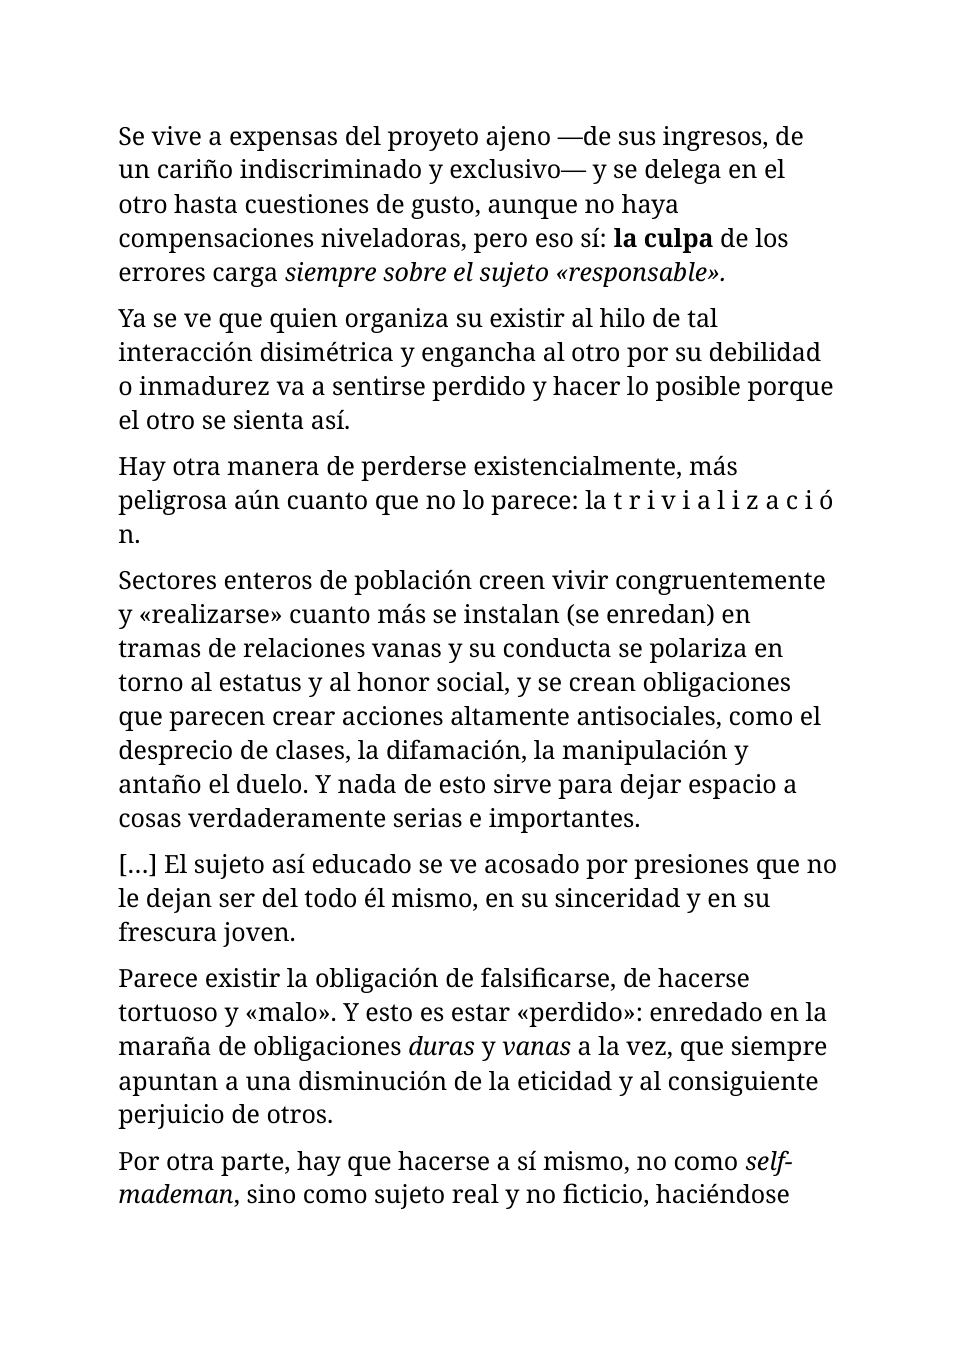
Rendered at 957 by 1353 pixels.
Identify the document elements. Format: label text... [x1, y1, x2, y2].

text Por otra parte, hay que hacerse a sí mismo, no como self-mademan, sino como sujeto real y no ficticio, haciéndose [118, 1143, 838, 1211]
text Parece existir la obligación de falsificarse, de hacerse tortuoso y «malo». Y esto es estar «perdido»: enredado en la maraña de obligaciones duras y vanas a la vez, que siempre apuntan a una disminución de la eticidad y al consiguiente perjuicio de otros. [118, 961, 838, 1131]
text Ya se ve que quien organiza su existir al hilo de tal interacción disimétrica y engancha al otro por su debilidad o inmadurez va a sentirse perdido y hacer lo posible porque el otro se sienta así. [118, 300, 838, 437]
text […] El sujeto así educado se ve acosado por presiones que no le dejan ser del todo él mismo, en su sinceridad y en su frescura joven. [118, 847, 838, 949]
text Se vive a expensas del proyeto ajeno —de sus ingresos, de un cariño indiscriminado y exclusivo— y se delega en el otro hasta cuestiones de gusto, aunque no haya compensaciones niveladoras, pero eso sí: la culpa de los errores carga siempre sobre el sujeto «responsable». [118, 118, 838, 288]
text Hay otra manera de perderse existencialmente, más peligrosa aún cuanto que no lo parece: la t r i v i a l i z a c i ó n. [118, 448, 838, 551]
text Sectores enteros de población creen vivir congruentemente y «realizarse» cuanto más se instalan (se enredan) en tramas de relaciones vanas y su conducta se polariza en torno al estatus y al honor social, y se crean obligaciones que parecen crear acciones altamente antisociales, como el desprecio de clases, la difamación, la manipulación y antaño el duelo. Y nada de esto sirve para dejar espacio a cosas verdaderamente serias e importantes. [118, 562, 838, 835]
